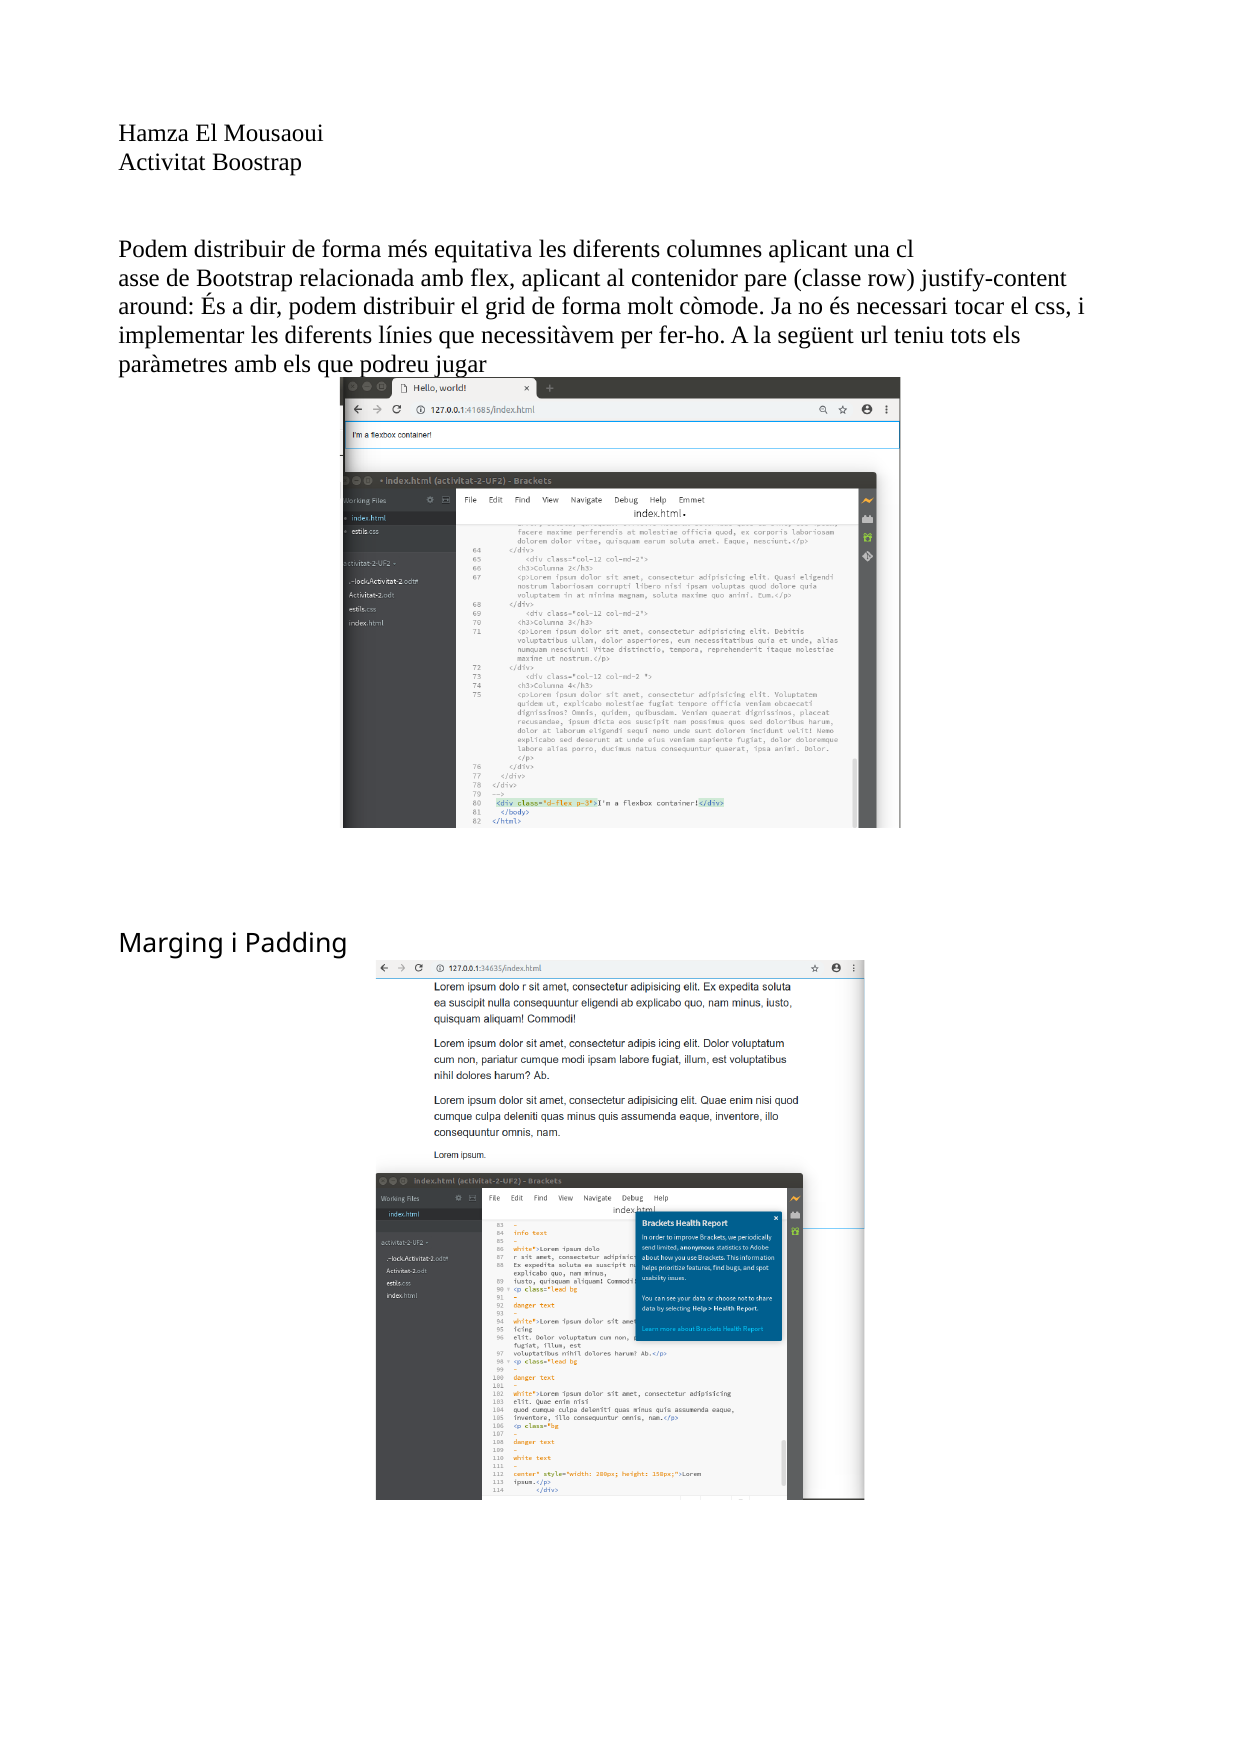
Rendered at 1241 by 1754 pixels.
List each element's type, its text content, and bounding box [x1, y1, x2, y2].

text Podem distribuir de forma més equitativa les diferents columnes aplicant una cl [118, 234, 1122, 263]
text Marging i Padding [118, 924, 1122, 960]
picture [339, 377, 901, 828]
picture [375, 960, 865, 1500]
text implementar les diferents línies que necessitàvem per fer-ho. A la següent url teniu tots els paràmetres amb els que podreu jugar [118, 320, 1122, 378]
text asse de Bootstrap relacionada amb flex, aplicant al contenidor pare (classe row) justify-content around: És a dir, podem distribuir el grid de forma molt còmode. Ja no és necessari tocar el css, i [118, 263, 1122, 320]
